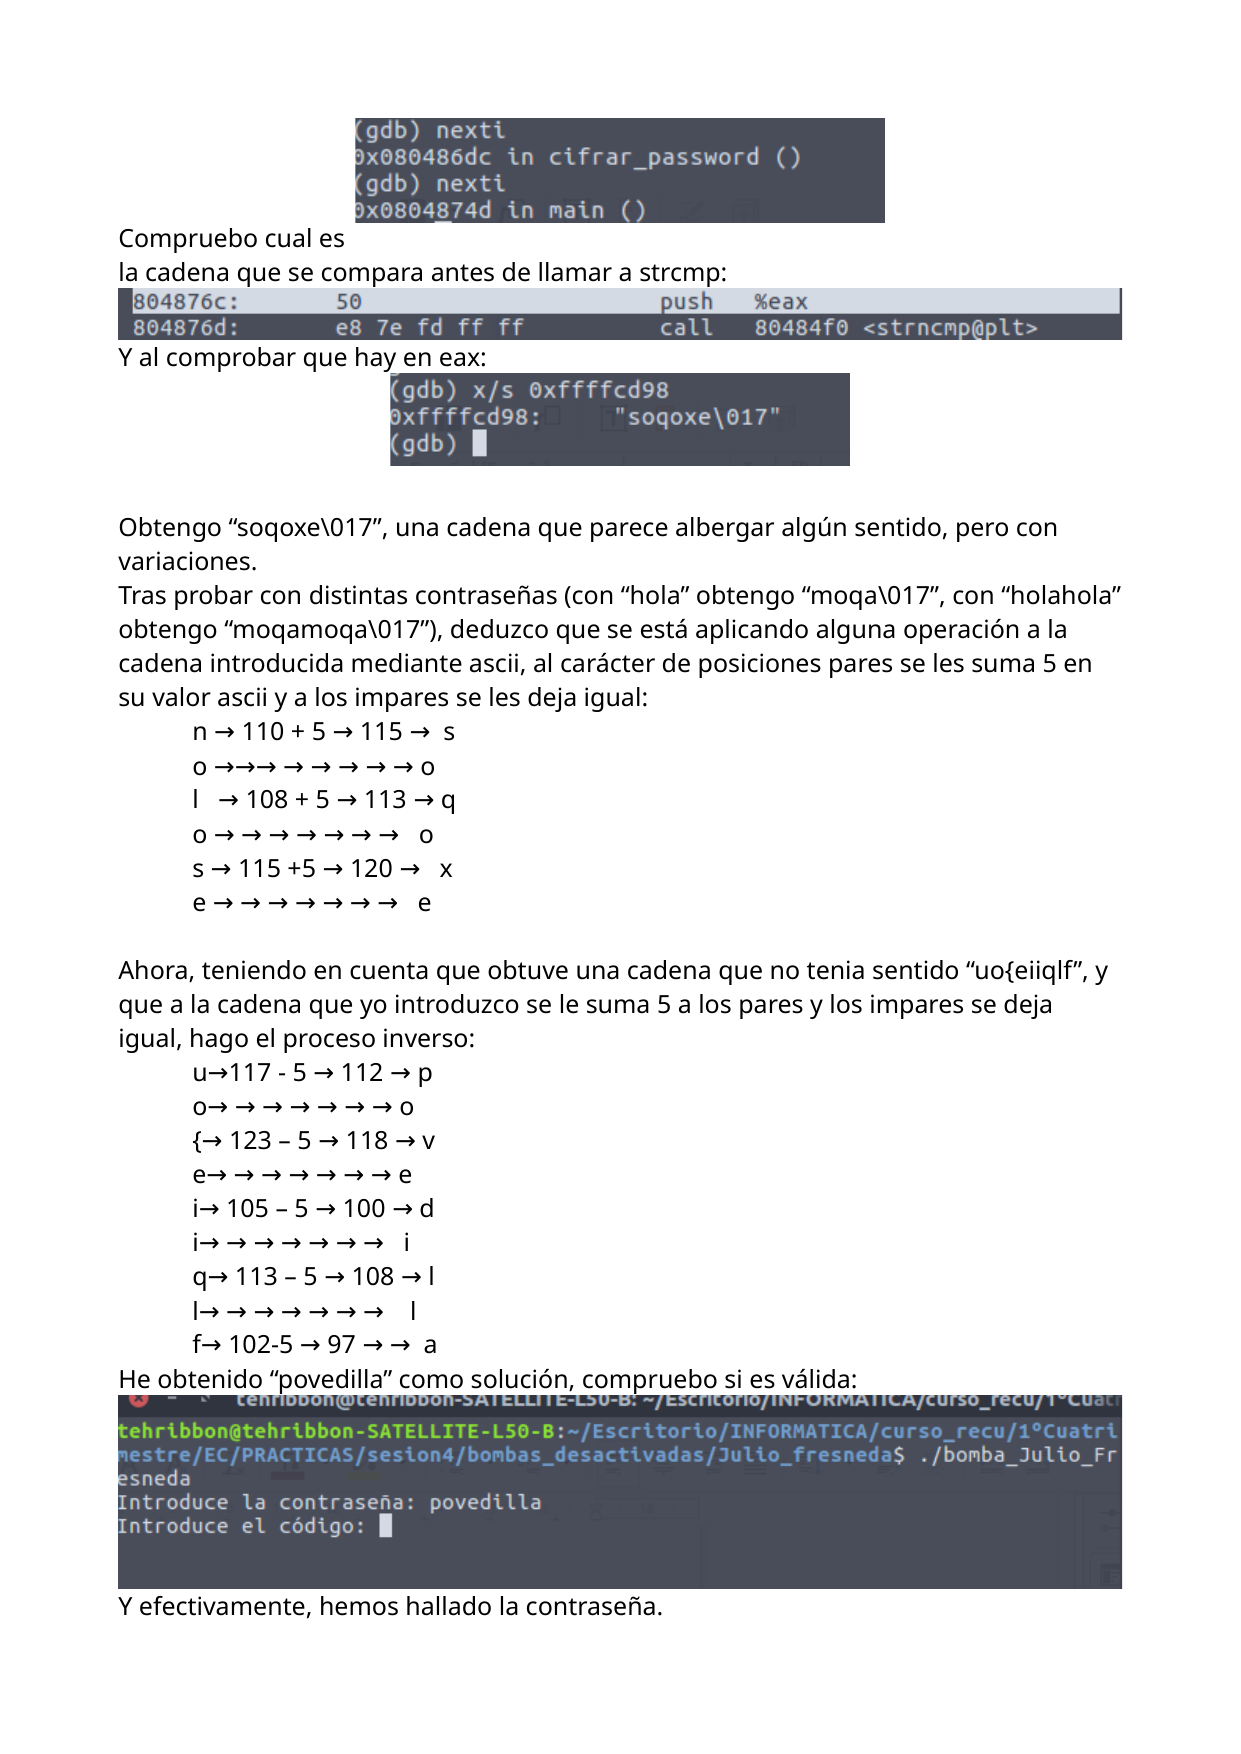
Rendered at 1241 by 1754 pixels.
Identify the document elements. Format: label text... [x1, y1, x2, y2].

text u→117 - 5 → 112 → p [118, 1055, 1122, 1089]
text f→ 102-5 → 97 → → a [118, 1327, 1122, 1361]
text Y efectivamente, hemos hallado la contraseña. [118, 1589, 1122, 1623]
text q→ 113 – 5 → 108 → l [118, 1259, 1122, 1293]
text Y al comprobar que hay en eax: [118, 340, 1122, 373]
text o → → → → → → → o [118, 816, 1122, 850]
picture [118, 1395, 1123, 1589]
text s → 115 +5 → 120 → x [118, 850, 1122, 884]
text o→ → → → → → → o [118, 1089, 1122, 1123]
text Compruebo cual es la cadena que se compara antes de llamar a strcmp: [118, 220, 1122, 288]
text l→ → → → → → → l [118, 1293, 1122, 1327]
picture [355, 118, 885, 223]
text l → 108 + 5 → 113 → q [118, 782, 1122, 816]
picture [390, 373, 850, 466]
text Obtengo “soqoxe\017”, una cadena que parece albergar algún sentido, pero con variaciones. [118, 510, 1122, 578]
text e → → → → → → → e [118, 884, 1122, 918]
text i→ → → → → → → i [118, 1225, 1122, 1259]
text o →→→ → → → → → o [118, 748, 1122, 782]
text {→ 123 – 5 → 118 → v [118, 1123, 1122, 1157]
text e→ → → → → → → e [118, 1157, 1122, 1191]
text n → 110 + 5 → 115 → s [118, 714, 1122, 748]
text Ahora, teniendo en cuenta que obtuve una cadena que no tenia sentido “uo{eiiqlf”, y que a la cadena que yo introduzco se le suma 5 a los pares y los impares se deja igual, hago el proceso inverso: [118, 952, 1122, 1055]
text i→ 105 – 5 → 100 → d [118, 1191, 1122, 1225]
text He obtenido “povedilla” como solución, compruebo si es válida: [118, 1361, 1122, 1395]
text Tras probar con distintas contraseñas (con “hola” obtengo “moqa\017”, con “holahola” obtengo “moqamoqa\017”), deduzco que se está aplicando alguna operación a la cadena introducida mediante ascii, al carácter de posiciones pares se les suma 5 en su valor ascii y a los impares se les deja igual: [118, 578, 1122, 714]
picture [118, 288, 1123, 340]
